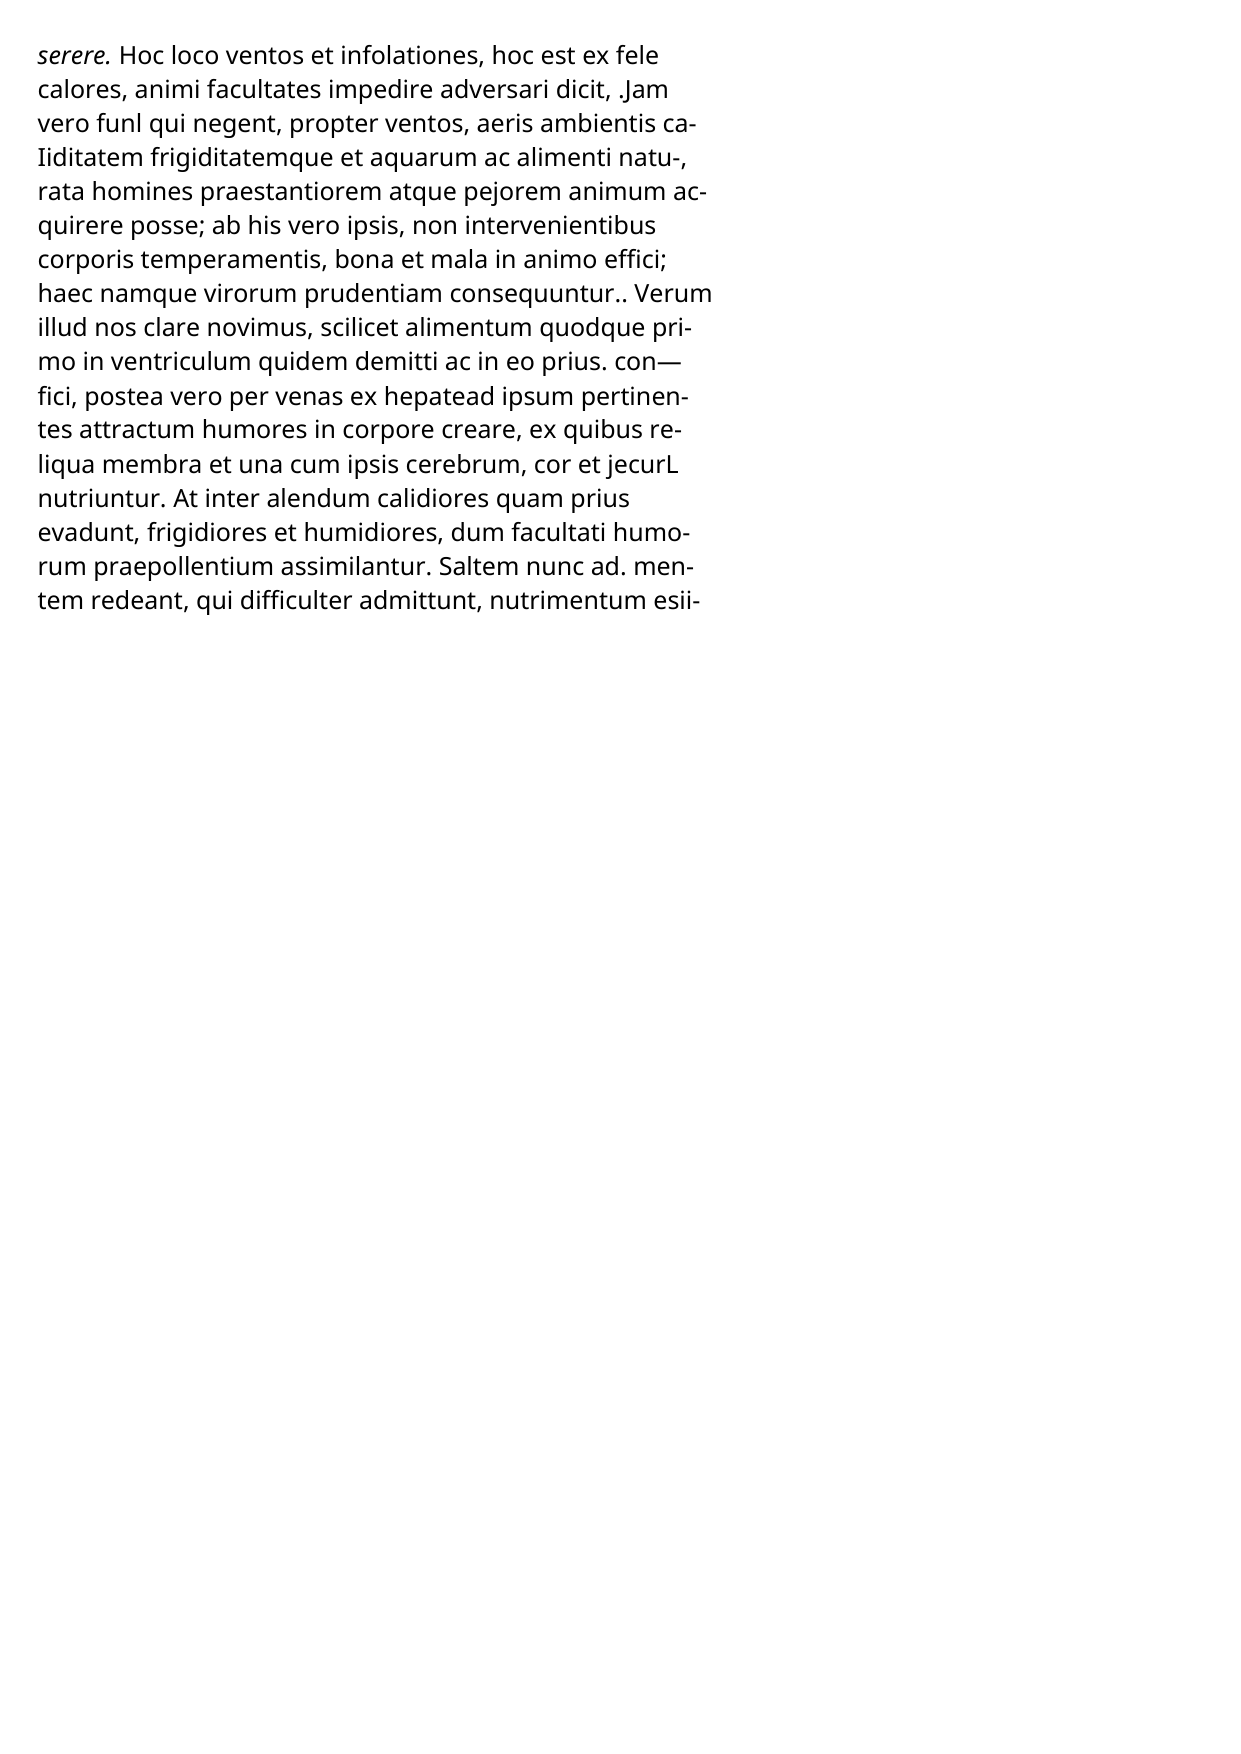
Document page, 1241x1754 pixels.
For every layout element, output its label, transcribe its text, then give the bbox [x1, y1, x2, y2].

text serere. Hoc loco ventos et infolationes, hoc est ex fele calores, animi facultates impedire adversari dicit, .Jam vero funl qui negent, propter ventos, aeris ambientis ca- Iiditatem frigiditatemque et aquarum ac alimenti natu-, rata homines praestantiorem atque pejorem animum ac- quirere posse; ab his vero ipsis, non intervenientibus corporis temperamentis, bona et mala in animo effici; haec namque virorum prudentiam consequuntur.. Verum illud nos clare novimus, scilicet alimentum quodque pri- mo in ventriculum quidem demitti ac in eo prius. con— fici, postea vero per venas ex hepatead ipsum pertinen- tes attractum humores in corpore creare, ex quibus re- liqua membra et una cum ipsis cerebrum, cor et jecurL nutriuntur. At inter alendum calidiores quam prius evadunt, frigidiores et humidiores, dum facultati humo- rum praepollentium assimilantur. Saltem nunc ad. men- tem redeant, qui difficulter admittunt, nutrimentum esii- [37, 37, 1203, 617]
